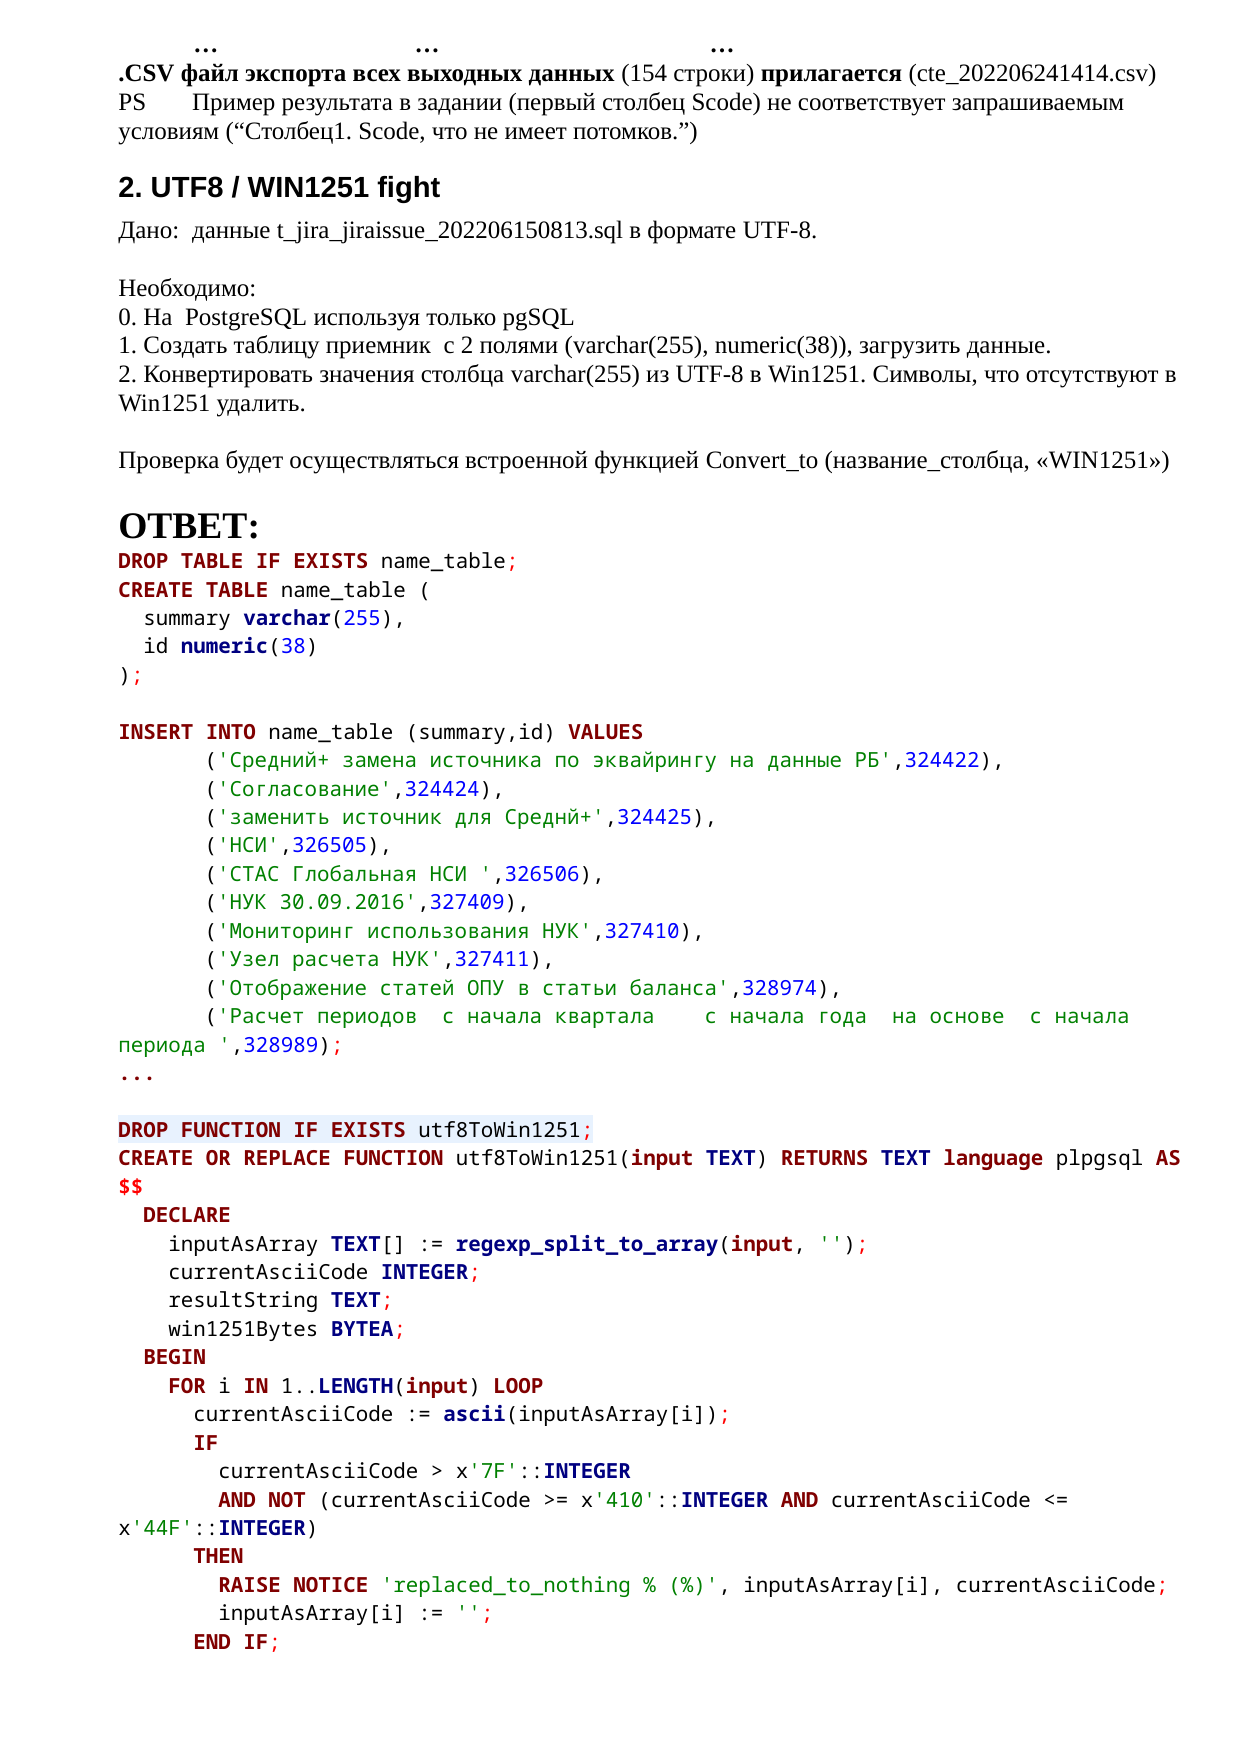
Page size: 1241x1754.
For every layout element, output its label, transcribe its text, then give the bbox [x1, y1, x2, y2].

text ('Мониторинг использования НУК',327410), [118, 916, 1196, 944]
text summary varchar(255), [118, 603, 1196, 632]
text DECLARE [118, 1200, 1196, 1229]
text win1251Bytes BYTEA; [118, 1314, 1196, 1342]
text ОТВЕТ: [118, 503, 1196, 546]
text ('СТАС Глобальная НСИ ',326506), [118, 859, 1196, 887]
text FOR i IN 1..LENGTH(input) LOOP [118, 1371, 1196, 1399]
text THEN [118, 1542, 1196, 1570]
text CREATE OR REPLACE FUNCTION utf8ToWin1251(input TEXT) RETURNS TEXT language plpgsql AS $$ [118, 1143, 1196, 1200]
text ('Узел расчета НУК',327411), [118, 944, 1196, 973]
text Проверка будет осуществляться встроенной функцией Convert_to (название_столбца, «WIN1251») [118, 446, 1196, 474]
text id numeric(38) [118, 632, 1196, 660]
text ('Отображение статей ОПУ в статьи баланса',328974), [118, 973, 1196, 1001]
text inputAsArray TEXT[] := regexp_split_to_array(input, ''); [118, 1229, 1196, 1257]
text … … … [193, 29, 1196, 58]
text RAISE NOTICE 'replaced_to_nothing % (%)', inputAsArray[i], currentAsciiCode; [118, 1570, 1196, 1598]
text .CSV файл экспорта всех выходных данных (154 строки) прилагается (cte_202206241414.csv) [118, 58, 1196, 87]
text Необходимо: [118, 273, 1196, 302]
text END IF; [118, 1627, 1196, 1655]
text ('заменить источник для Среднй+',324425), [118, 802, 1196, 831]
text resultString TEXT; [118, 1286, 1196, 1314]
text ... [118, 1058, 1196, 1087]
subtitle 2. UTF8 / WIN1251 fight [118, 169, 1196, 203]
text ('НУК 30.09.2016',327409), [118, 887, 1196, 916]
text ); [118, 660, 1196, 688]
text currentAsciiCode INTEGER; [118, 1257, 1196, 1286]
text CREATE TABLE name_table ( [118, 575, 1196, 603]
text ('НСИ',326505), [118, 831, 1196, 859]
text INSERT INTO name_table (summary,id) VALUES [118, 717, 1196, 745]
text currentAsciiCode > x'7F'::INTEGER [118, 1456, 1196, 1485]
text ('Расчет периодов с начала квартала с начала года на основе с начала периода ',328989); [118, 1001, 1196, 1058]
text ('Средний+ замена источника по эквайрингу на данные РБ',324422), [118, 745, 1196, 774]
text 2. Конвертировать значения столбца varchar(255) из UTF-8 в Win1251. Символы, что отсутствуют в Win1251 удалить. [118, 359, 1196, 417]
text DROP FUNCTION IF EXISTS utf8ToWin1251; [118, 1115, 1196, 1143]
text 1. Создать таблицу приемник с 2 полями (varchar(255), numeric(38)), загрузить данные. [118, 331, 1196, 359]
text Дано: данные t_jira_jiraissue_202206150813.sql в формате UTF-8. [118, 216, 1196, 244]
text IF [118, 1428, 1196, 1456]
text ('Согласование',324424), [118, 774, 1196, 802]
text DROP TABLE IF EXISTS name_table; [118, 546, 1196, 575]
text 0. На PostgreSQL используя только pgSQL [118, 302, 1196, 331]
text PS Пример результата в задании (первый столбец Scode) не соответствует запрашиваемым условиям (“Столбец1. Scode, что не имеет потомков.”) [118, 87, 1196, 144]
text currentAsciiCode := ascii(inputAsArray[i]); [118, 1399, 1196, 1428]
text AND NOT (currentAsciiCode >= x'410'::INTEGER AND currentAsciiCode <= x'44F'::INTEGER) [118, 1485, 1196, 1542]
text BEGIN [118, 1342, 1196, 1371]
text inputAsArray[i] := ''; [118, 1598, 1196, 1627]
